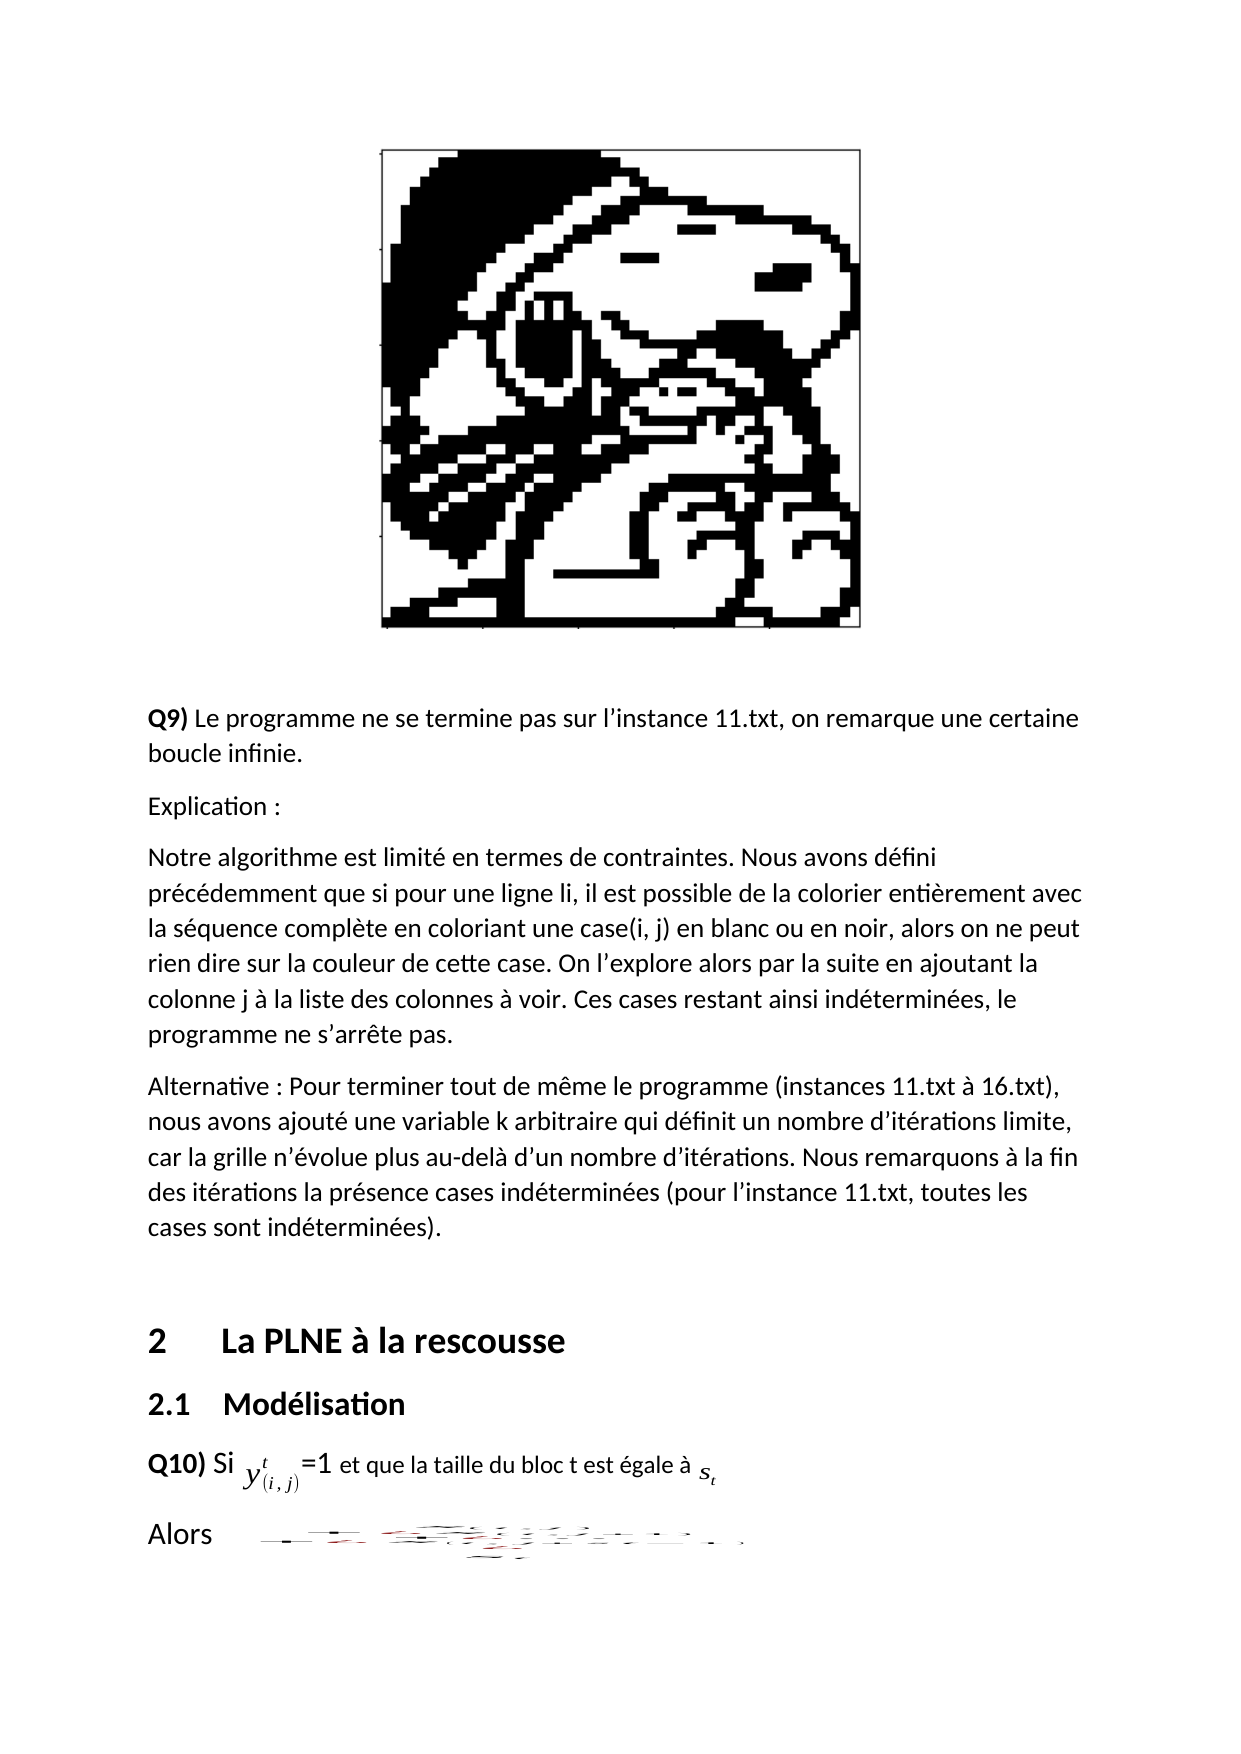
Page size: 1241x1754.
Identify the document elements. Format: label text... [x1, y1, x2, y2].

text Alternative : Pour terminer tout de même le programme (instances 11.txt à 16.txt), nous avons ajouté une variable k arbitraire qui définit un nombre d’itérations limite, car la grille n’évolue plus au-delà d’un nombre d’itérations. Nous remarquons à la fin des itérations la présence cases indéterminées (pour l’instance 11.txt, toutes les cases sont indéterminées). [148, 1069, 1093, 1243]
list Modélisation [148, 1383, 1093, 1423]
text Q10) Si =1 et que la taille du bloc t est égale à [148, 1443, 1093, 1495]
text Alors [148, 1514, 1093, 1565]
list La PLNE à la rescousse [148, 1317, 1093, 1363]
text Explication : [148, 789, 1093, 822]
text Notre algorithme est limité en termes de contraintes. Nous avons défini précédemment que si pour une ligne li, il est possible de la colorier entièrement avec la séquence complète en coloriant une case(i, j) en blanc ou en noir, alors on ne peut rien dire sur la couleur de cette case. On l’explore alors par la suite en ajoutant la colonne j à la liste des colonnes à voir. Ces cases restant ainsi indéterminées, le programme ne s’arrête pas. [148, 841, 1093, 1050]
text Q9) Le programme ne se termine pas sur l’instance 11.txt, on remarque une certaine boucle infinie. [148, 701, 1093, 770]
